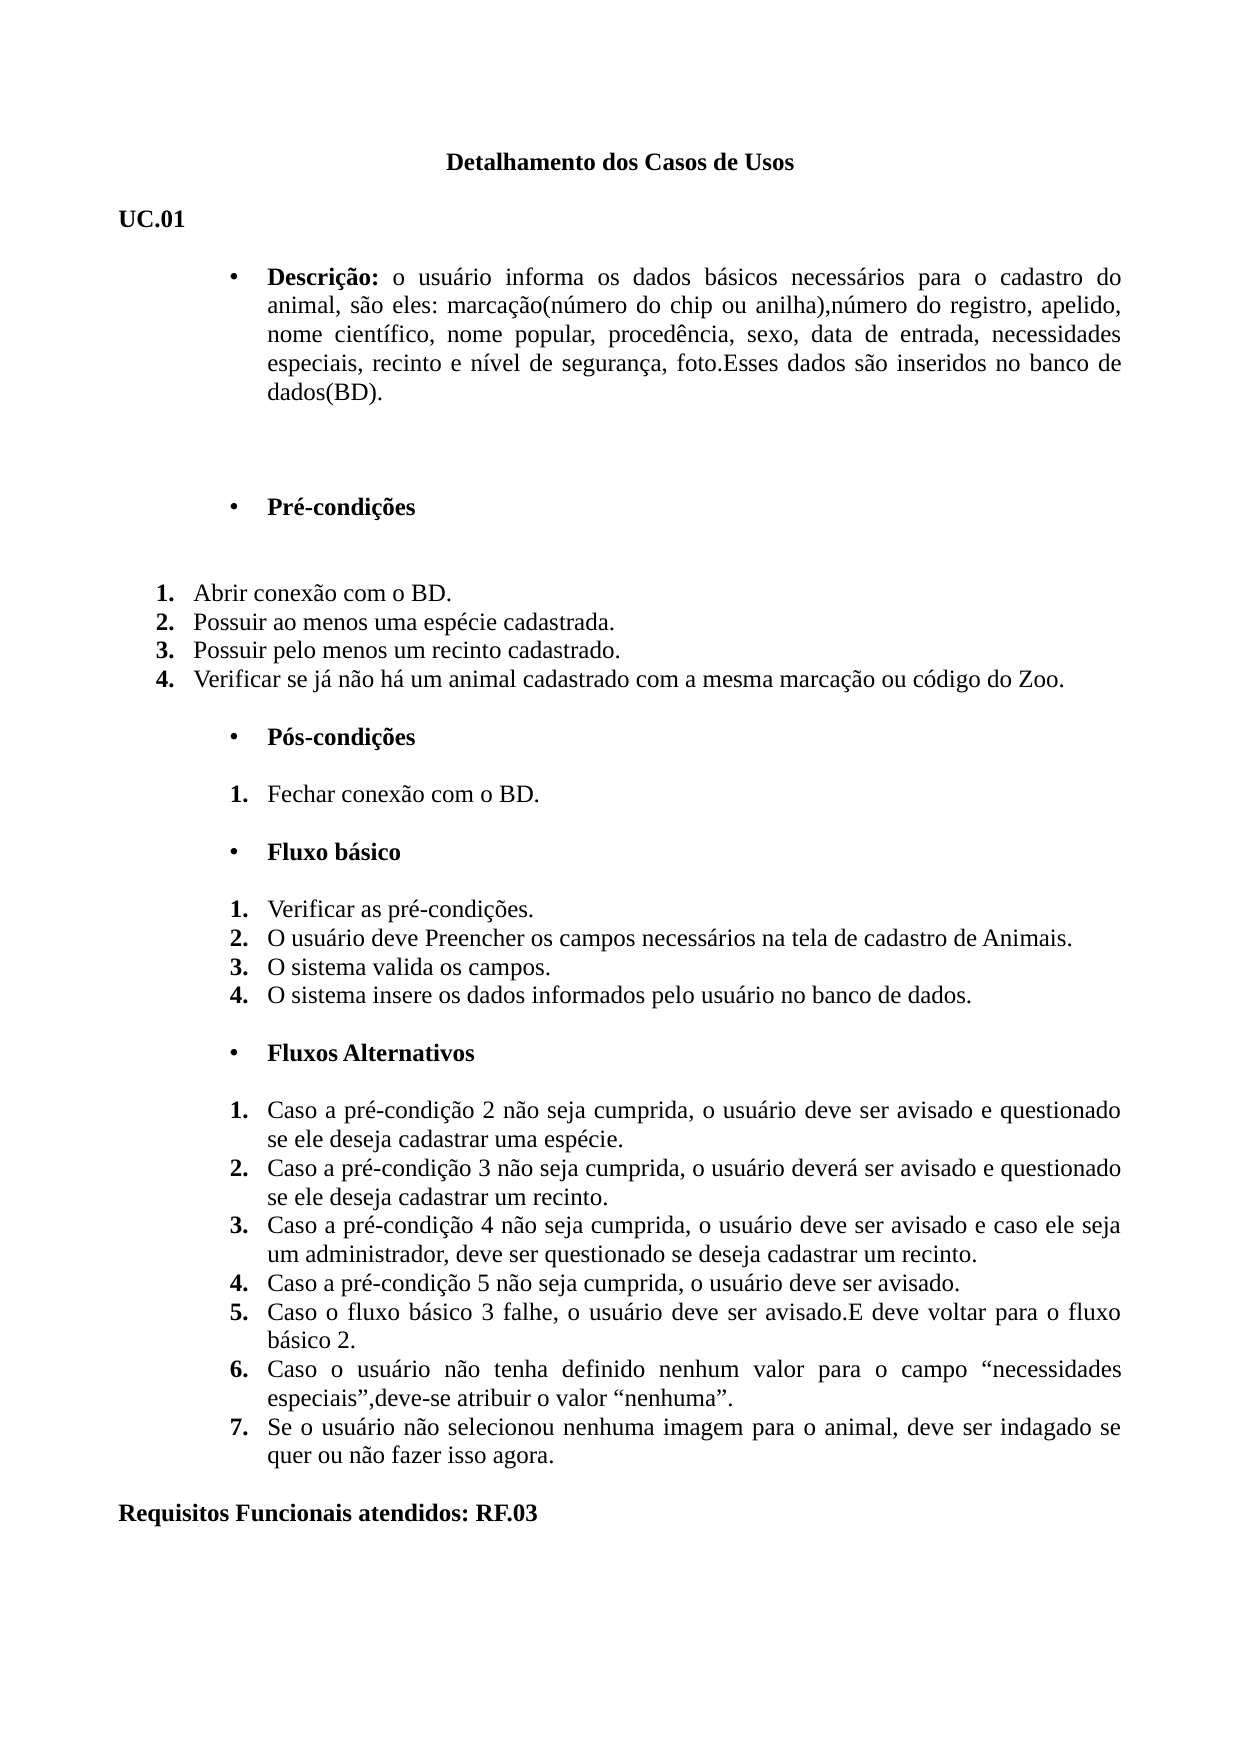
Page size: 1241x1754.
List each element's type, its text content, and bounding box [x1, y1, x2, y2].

list Fluxos Alternativos [229, 1038, 1122, 1067]
text UC.01 [118, 204, 1122, 233]
list Possuir ao menos uma espécie cadastrada. [156, 607, 1122, 636]
text Detalhamento dos Casos de Usos [118, 147, 1122, 176]
list O sistema insere os dados informados pelo usuário no banco de dados. [229, 981, 1122, 1009]
list Caso o fluxo básico 3 falhe, o usuário deve ser avisado.E deve voltar para o fluxo básico 2. [229, 1297, 1122, 1354]
list Caso a pré-condição 4 não seja cumprida, o usuário deve ser avisado e caso ele seja um administrador, deve ser questionado se deseja cadastrar um recinto. [229, 1211, 1122, 1268]
list Caso a pré-condição 3 não seja cumprida, o usuário deverá ser avisado e questionado se ele deseja cadastrar um recinto. [229, 1153, 1122, 1211]
list Possuir pelo menos um recinto cadastrado. [156, 636, 1122, 664]
text Requisitos Funcionais atendidos: RF.03 [118, 1498, 1122, 1527]
list Caso o usuário não tenha definido nenhum valor para o campo “necessidades especiais”,deve-se atribuir o valor “nenhuma”. [229, 1354, 1122, 1412]
list Se o usuário não selecionou nenhuma imagem para o animal, deve ser indagado se quer ou não fazer isso agora. [229, 1412, 1122, 1469]
list Fechar conexão com o BD. [229, 779, 1122, 808]
list Caso a pré-condição 5 não seja cumprida, o usuário deve ser avisado. [229, 1268, 1122, 1297]
list O sistema valida os campos. [229, 952, 1122, 981]
list Abrir conexão com o BD. [156, 578, 1122, 607]
list Verificar as pré-condições. [229, 894, 1122, 923]
list O usuário deve Preencher os campos necessários na tela de cadastro de Animais. [229, 923, 1122, 952]
list Verificar se já não há um animal cadastrado com a mesma marcação ou código do Zoo. [156, 664, 1122, 693]
list Descrição: o usuário informa os dados básicos necessários para o cadastro do animal, são eles: marcação(número do chip ou anilha),número do registro, apelido, nome científico, nome popular, procedência, sexo, data de entrada, necessidades especiais, recinto e nível de segurança, foto.Esses dados são inseridos no banco de dados(BD). [229, 262, 1122, 406]
list Caso a pré-condição 2 não seja cumprida, o usuário deve ser avisado e questionado se ele deseja cadastrar uma espécie. [229, 1096, 1122, 1153]
list Pós-condições [229, 722, 1122, 751]
list Fluxo básico [229, 837, 1122, 866]
list Pré-condições [229, 492, 1122, 521]
